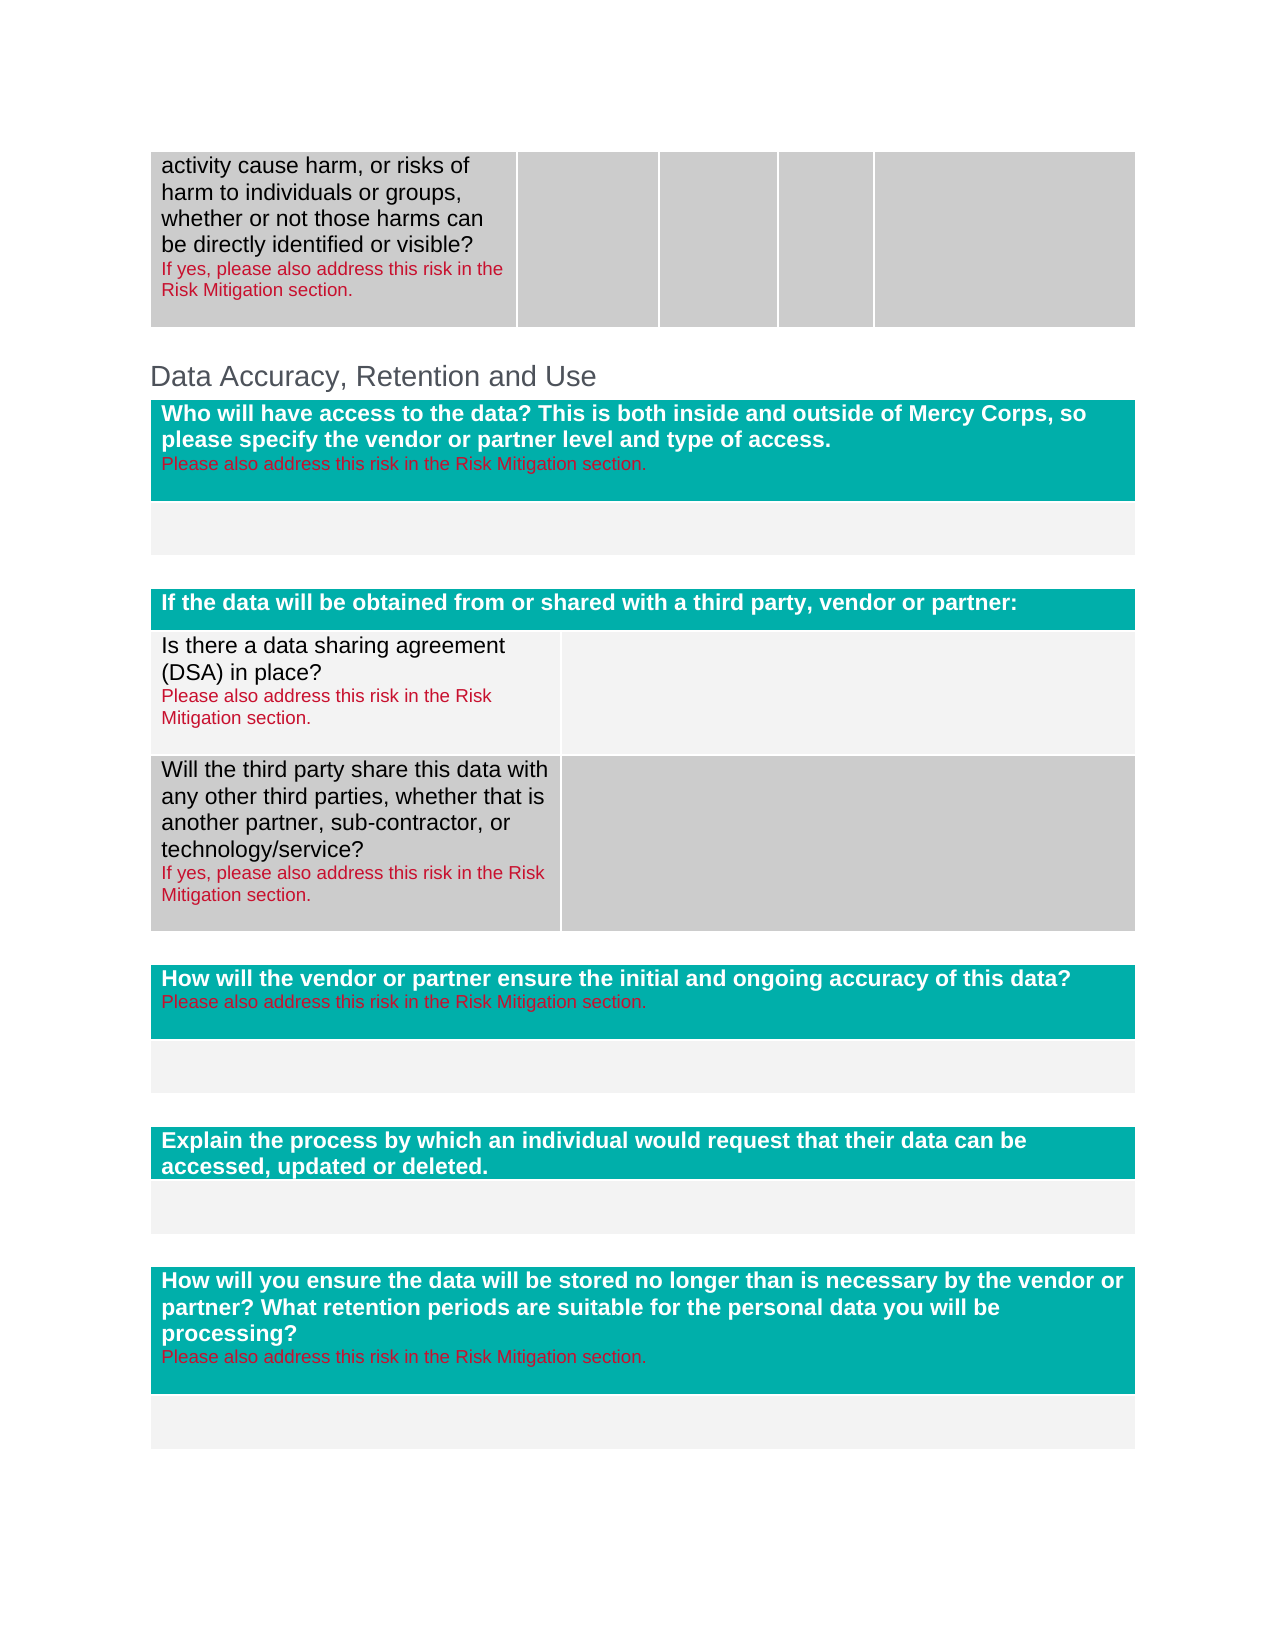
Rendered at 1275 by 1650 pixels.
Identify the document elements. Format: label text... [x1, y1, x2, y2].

table_cell [151, 503, 1135, 555]
table_cell [562, 632, 1135, 754]
table_cell [562, 756, 1135, 931]
table_cell [151, 1396, 1135, 1449]
table_cell [518, 152, 658, 327]
table_header Explain the process by which an individual would request that their data can be accessed, updated or deleted. [151, 1127, 1135, 1179]
table_cell activity cause harm, or risks of harm to individuals or groups, whether or not those harms can be directly identified or visible? If yes, please also address this risk in the Risk Mitigation section. [151, 152, 516, 327]
table_cell Is there a data sharing agreement (DSA) in place? Please also address this risk in the Risk Mitigation section. [151, 632, 560, 754]
table_header How will the vendor or partner ensure the initial and ongoing accuracy of this data? Please also address this risk in the Risk Mitigation section. [151, 965, 1135, 1039]
table_header If the data will be obtained from or shared with a third party, vendor or partner: [151, 589, 1135, 630]
table_cell [151, 1181, 1135, 1234]
table_cell [779, 152, 873, 327]
text Data Accuracy, Retention and Use [150, 359, 1125, 393]
table_cell [660, 152, 777, 327]
table_cell Will the third party share this data with any other third parties, whether that is another partner, sub-contractor, or technology/service? If yes, please also address this risk in the Risk Mitigation section. [151, 756, 560, 931]
table_cell [875, 152, 1135, 327]
table_header Who will have access to the data? This is both inside and outside of Mercy Corps, so please specify the vendor or partner level and type of access. Please also address this risk in the Risk Mitigation section. [151, 400, 1135, 501]
table_header How will you ensure the data will be stored no longer than is necessary by the vendor or partner? What retention periods are suitable for the personal data you will be processing? Please also address this risk in the Risk Mitigation section. [151, 1267, 1135, 1394]
table_cell [151, 1041, 1135, 1093]
